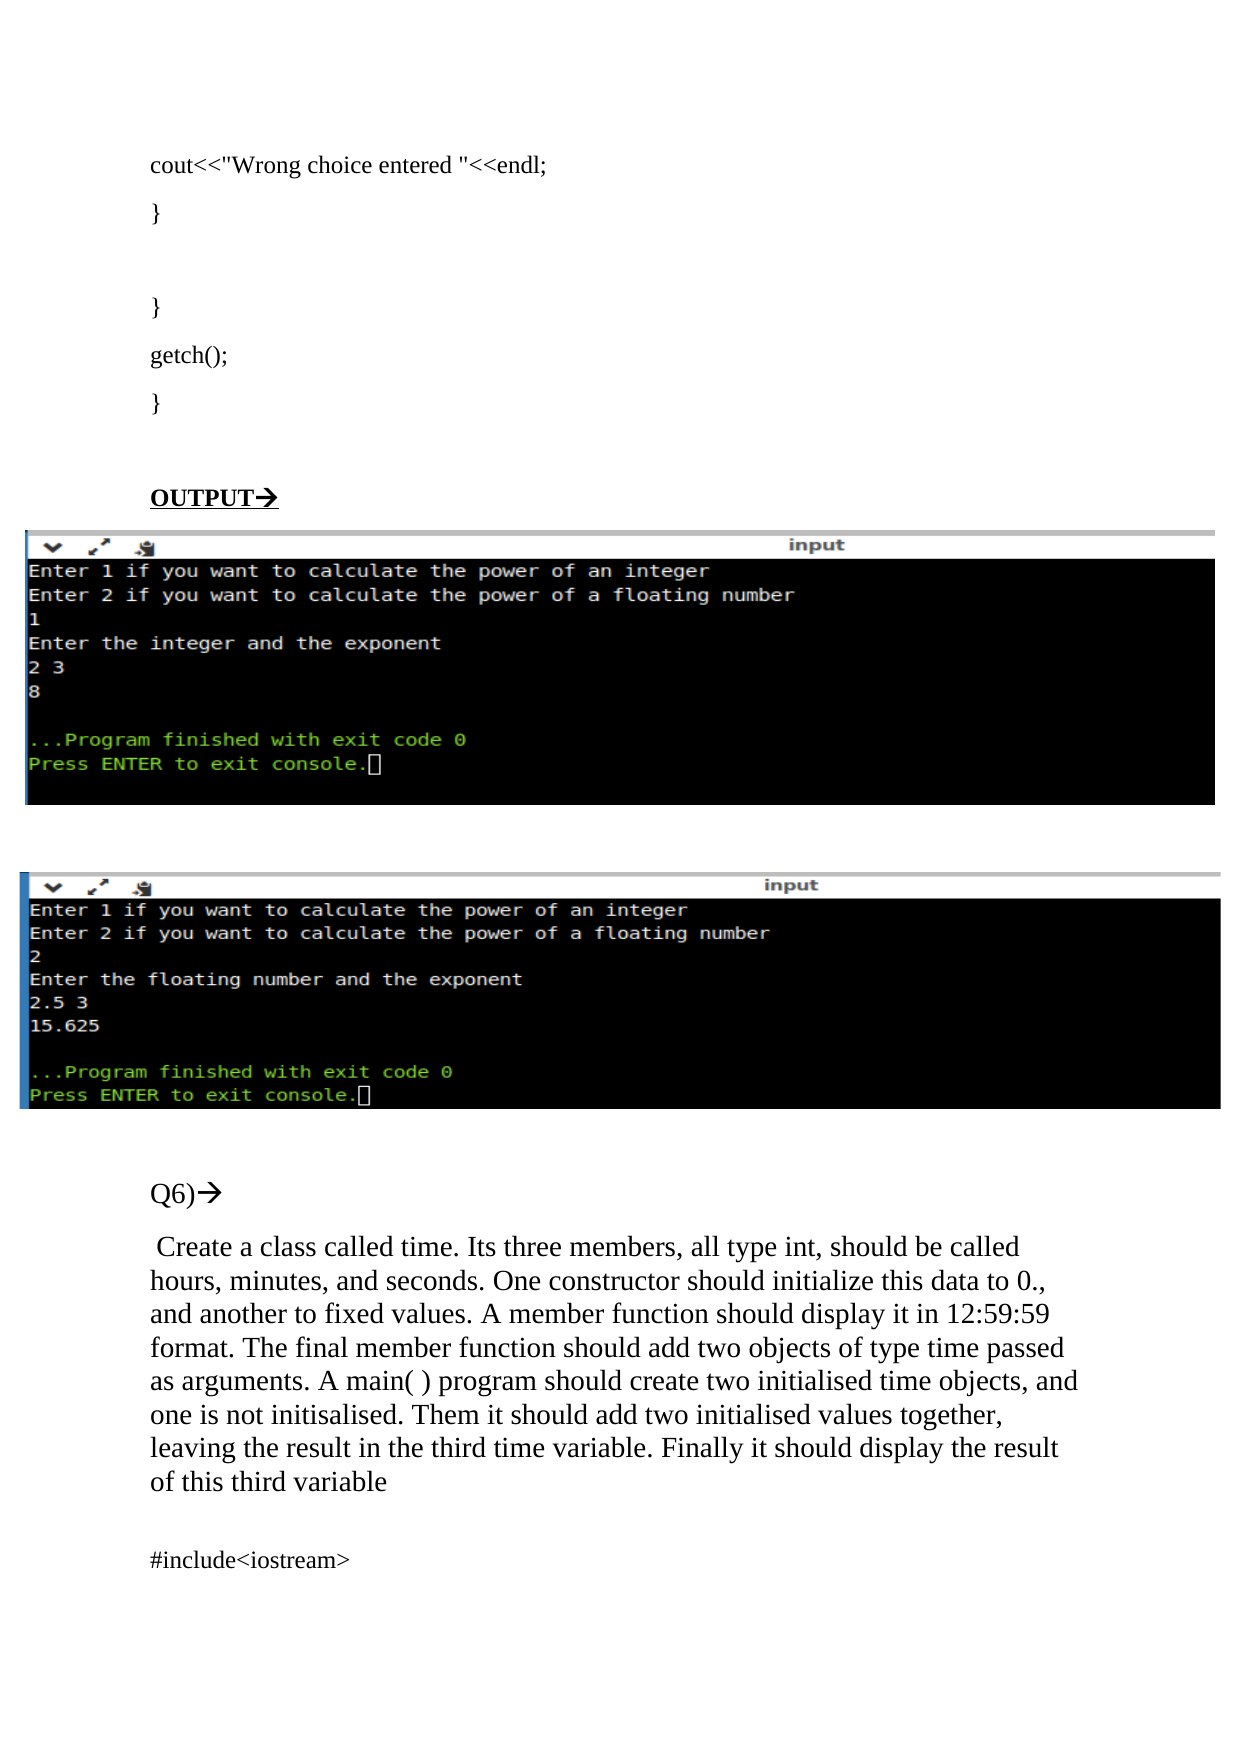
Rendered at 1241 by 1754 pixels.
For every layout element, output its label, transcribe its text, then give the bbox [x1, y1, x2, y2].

text cout<<"Wrong choice entered "<<endl; [150, 150, 1090, 179]
text } [150, 198, 1090, 226]
text getch(); [150, 340, 1090, 369]
text OUTPUT [150, 483, 1090, 512]
text Q6) [150, 1176, 1090, 1210]
list Create a class called time. Its three members, all type int, should be called hours, minutes, and seconds. One constructor should initialize this data to 0., and another to fixed values. A member function should display it in 12:59:59 format. The final member function should add two objects of type time passed as arguments. A main( ) program should create two initialised time objects, and one is not initisalised. Them it should add two initialised values together, leaving the result in the third time variable. Finally it should display the result of this third variable [112, 1229, 1090, 1497]
text } [150, 388, 1090, 416]
picture [19, 872, 1221, 1109]
text #include<iostream> [150, 1545, 1090, 1574]
text } [150, 292, 1090, 321]
picture [25, 530, 1215, 805]
